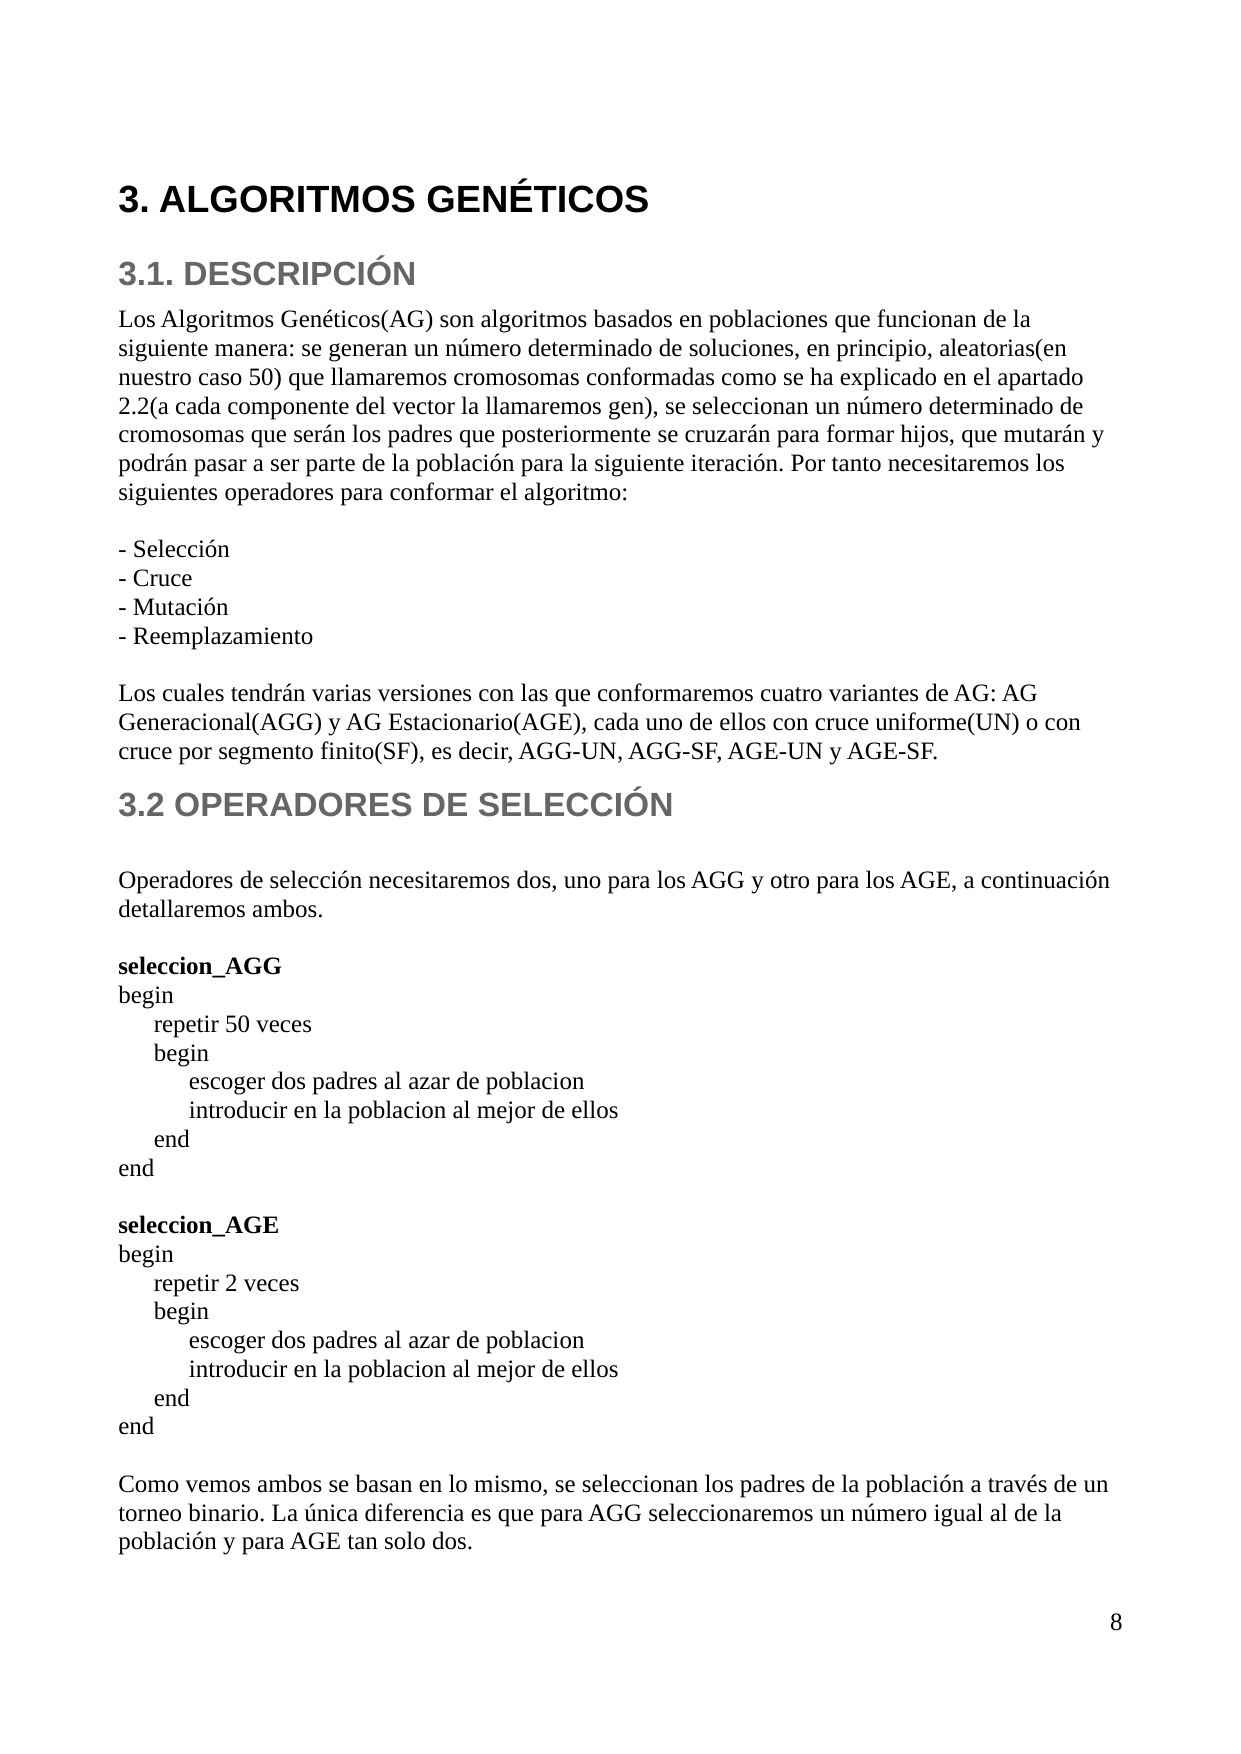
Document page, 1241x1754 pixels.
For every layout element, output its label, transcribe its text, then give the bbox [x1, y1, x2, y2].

text end [118, 1383, 1122, 1411]
text begin [118, 1296, 1122, 1325]
text seleccion_AGE [118, 1210, 1122, 1239]
text escoger dos padres al azar de poblacion [118, 1325, 1122, 1354]
text begin [118, 1038, 1122, 1066]
text - Mutación [118, 592, 1122, 621]
text Los cuales tendrán varias versiones con las que conformaremos cuatro variantes de AG: AG Generacional(AGG) y AG Estacionario(AGE), cada uno de ellos con cruce uniforme(UN) o con cruce por segmento finito(SF), es decir, AGG-UN, AGG-SF, AGE-UN y AGE-SF. [118, 678, 1122, 764]
text Los Algoritmos Genéticos(AG) son algoritmos basados en poblaciones que funcionan de la siguiente manera: se generan un número determinado de soluciones, en principio, aleatorias(en nuestro caso 50) que llamaremos cromosomas conformadas como se ha explicado en el apartado 2.2(a cada componente del vector la llamaremos gen), se seleccionan un número determinado de cromosomas que serán los padres que posteriormente se cruzarán para formar hijos, que mutarán y podrán pasar a ser parte de la población para la siguiente iteración. Por tanto necesitaremos los siguientes operadores para conformar el algoritmo: [118, 304, 1122, 506]
text Como vemos ambos se basan en lo mismo, se seleccionan los padres de la población a través de un torneo binario. La única diferencia es que para AGG seleccionaremos un número igual al de la población y para AGE tan solo dos. [118, 1469, 1122, 1555]
subtitle 3.1. DESCRIPCIÓN [118, 253, 1122, 292]
subtitle 3. ALGORITMOS GENÉTICOS [118, 176, 1122, 220]
text escoger dos padres al azar de poblacion [118, 1066, 1122, 1095]
text introducir en la poblacion al mejor de ellos [118, 1095, 1122, 1124]
text end [118, 1153, 1122, 1181]
text seleccion_AGG [118, 951, 1122, 980]
text Operadores de selección necesitaremos dos, uno para los AGG y otro para los AGE, a continuación detallaremos ambos. [118, 865, 1122, 923]
text begin [118, 1239, 1122, 1268]
text - Selección [118, 534, 1122, 563]
text introducir en la poblacion al mejor de ellos [118, 1354, 1122, 1383]
text repetir 2 veces [118, 1268, 1122, 1296]
text end [118, 1411, 1122, 1440]
text - Reemplazamiento [118, 621, 1122, 649]
text - Cruce [118, 563, 1122, 592]
subtitle 3.2 OPERADORES DE SELECCIÓN [118, 785, 1122, 824]
text begin [118, 980, 1122, 1009]
text repetir 50 veces [118, 1009, 1122, 1038]
text end [118, 1124, 1122, 1153]
